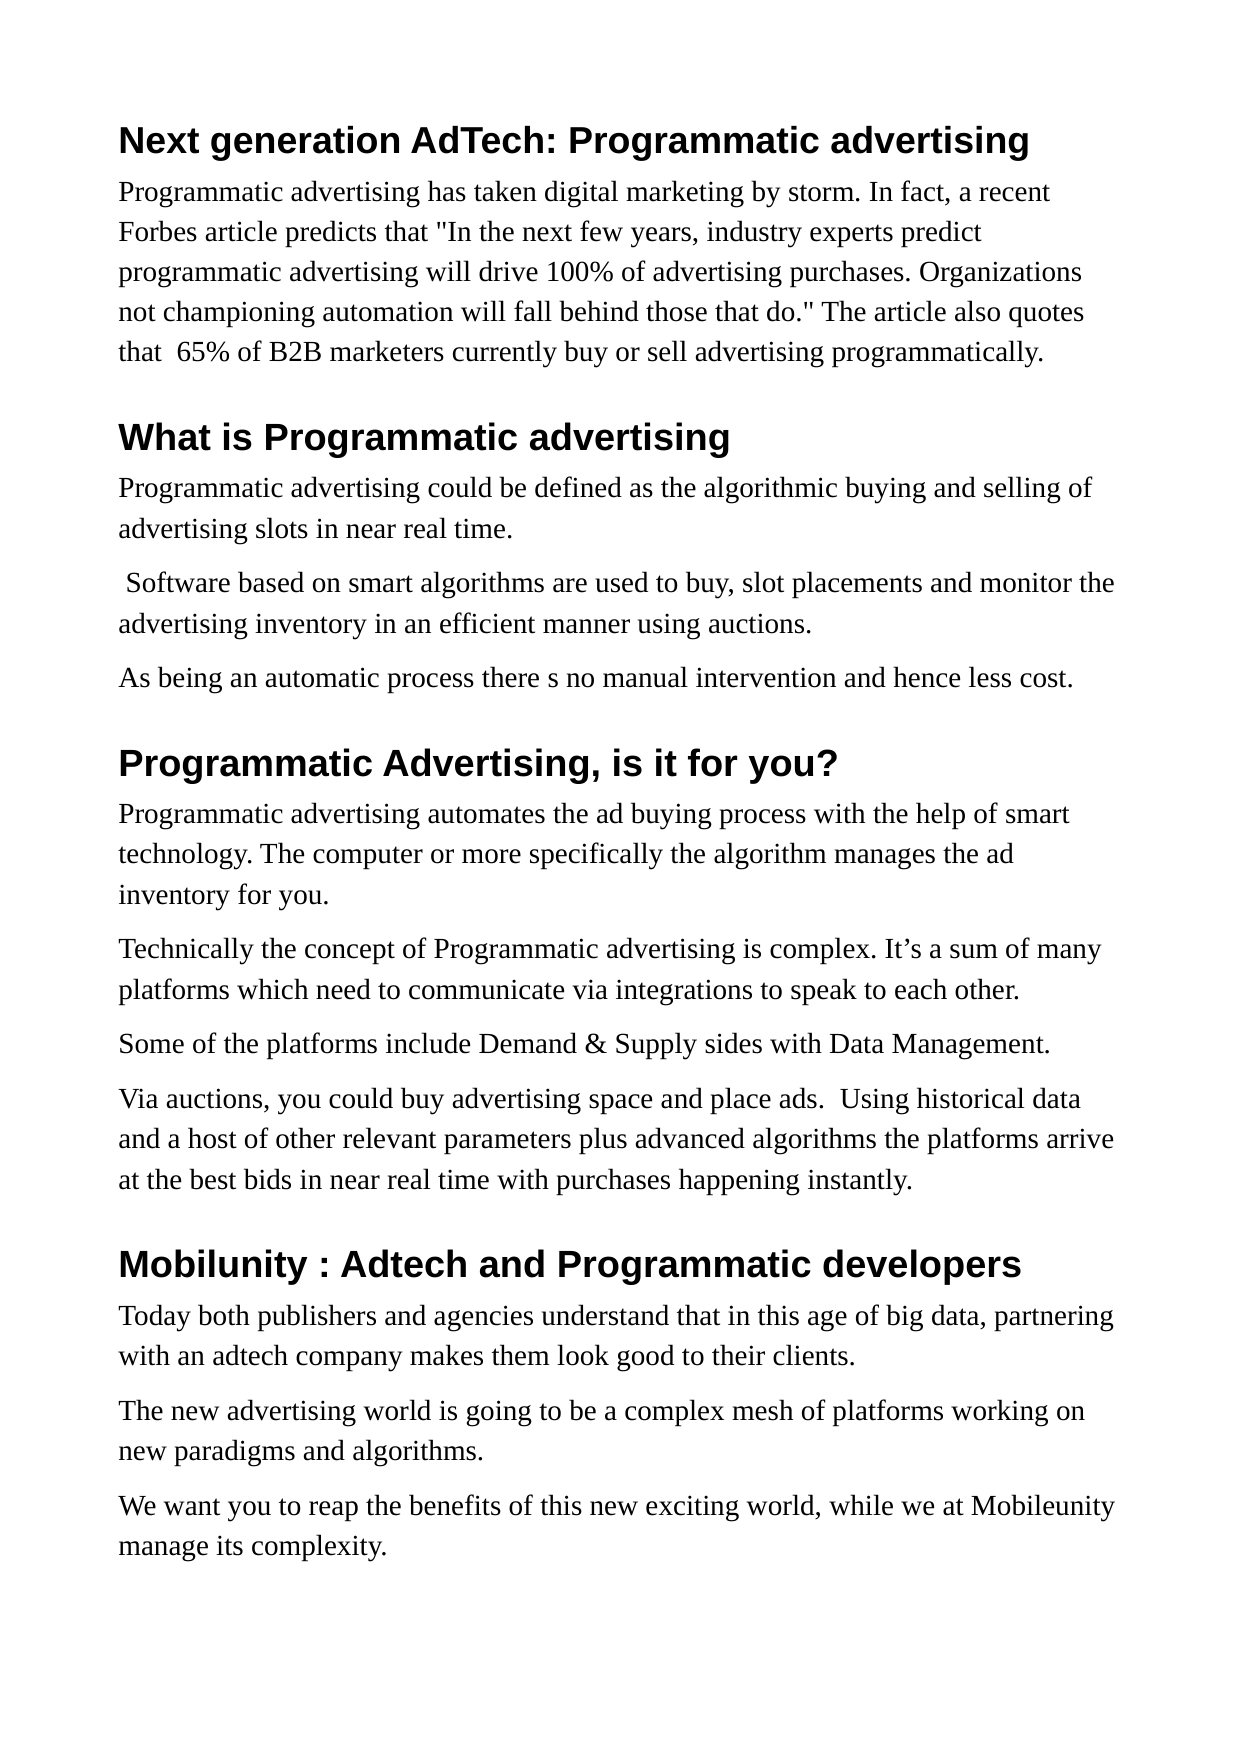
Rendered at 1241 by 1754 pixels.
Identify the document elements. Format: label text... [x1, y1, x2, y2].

text Via auctions, you could buy advertising space and place ads. Using historical data and a host of other relevant parameters plus advanced algorithms the platforms arrive at the best bids in near real time with purchases happening instantly. [118, 1081, 1122, 1195]
subtitle What is Programmatic advertising [118, 414, 1122, 458]
subtitle Mobilunity : Adtech and Programmatic developers [118, 1242, 1122, 1285]
text Today both publishers and agencies understand that in this age of big data, partnering with an adtech company makes them look good to their clients. [118, 1298, 1122, 1372]
text Programmatic advertising automates the ad buying process with the help of smart technology. The computer or more specifically the algorithm manages the ad inventory for you. [118, 796, 1122, 910]
text Software based on smart algorithms are used to buy, slot placements and monitor the advertising inventory in an efficient manner using auctions. [118, 566, 1122, 639]
text Programmatic advertising could be defined as the algorithmic buying and selling of advertising slots in near real time. [118, 471, 1122, 544]
text Technically the concept of Programmatic advertising is complex. It’s a sum of many platforms which need to communicate via integrations to speak to each other. [118, 932, 1122, 1005]
text Programmatic advertising has taken digital marketing by storm. In fact, a recent Forbes article predicts that "In the next few years, industry experts predict programmatic advertising will drive 100% of advertising purchases. Organizations not championing automation will fall behind those that do." The article also quotes that 65% of B2B marketers currently buy or sell advertising programmatically. [118, 174, 1122, 368]
text We want you to reap the benefits of this new exciting world, while we at Mobileunity manage its complexity. [118, 1488, 1122, 1562]
text As being an automatic process there s no manual intervention and hence less cost. [118, 661, 1122, 694]
text The new advertising world is going to be a complex mesh of platforms working on new paradigms and algorithms. [118, 1393, 1122, 1467]
text Some of the platforms include Demand & Supply sides with Data Management. [118, 1027, 1122, 1060]
subtitle Next generation AdTech: Programmatic advertising [118, 118, 1122, 161]
subtitle Programmatic Advertising, is it for you? [118, 740, 1122, 784]
